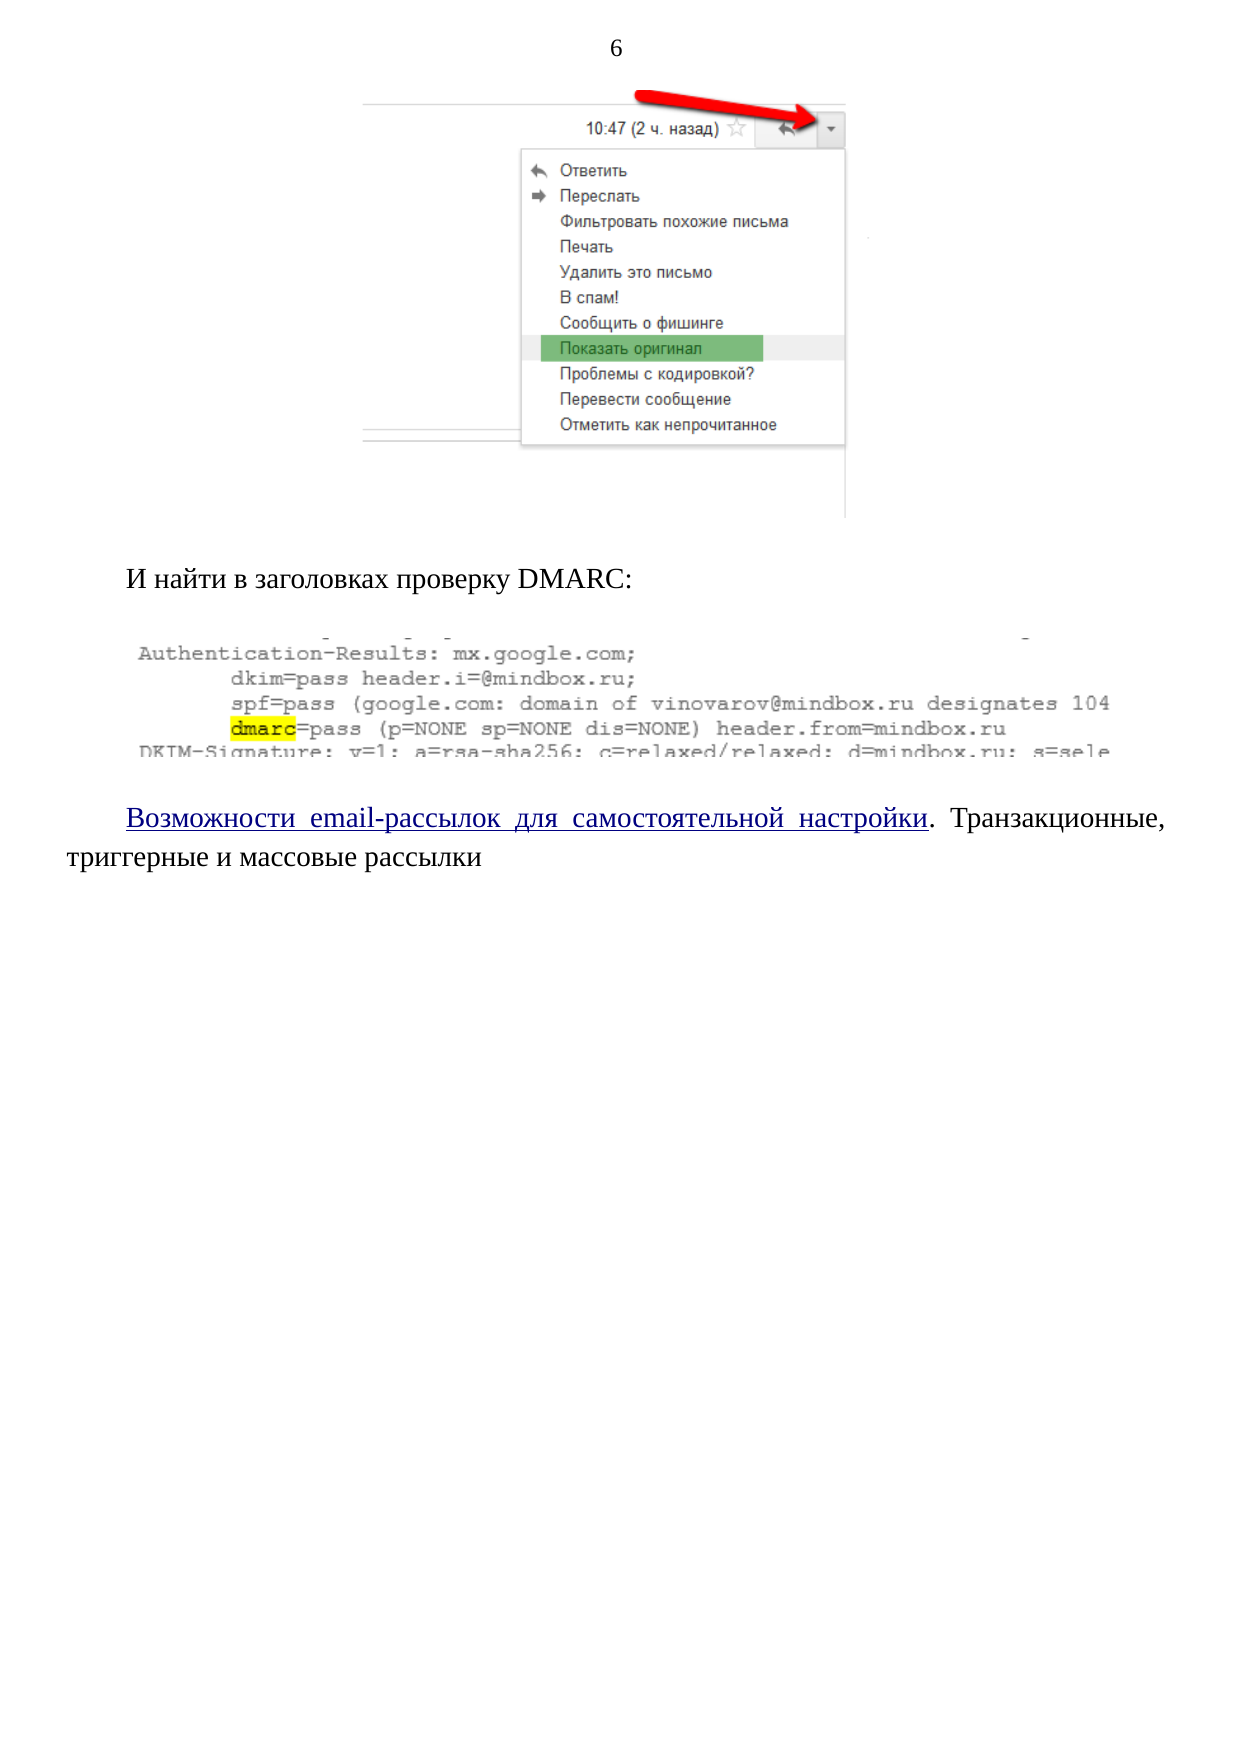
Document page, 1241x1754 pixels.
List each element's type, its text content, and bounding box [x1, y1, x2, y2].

picture [362, 90, 870, 518]
picture [121, 638, 1111, 757]
text Возможности email-рассылок для самостоятельной настройки. Транзакционные, триггерные и массовые рассылки [66, 801, 1165, 873]
text И найти в заголовках проверку DMARC: [66, 561, 1165, 595]
